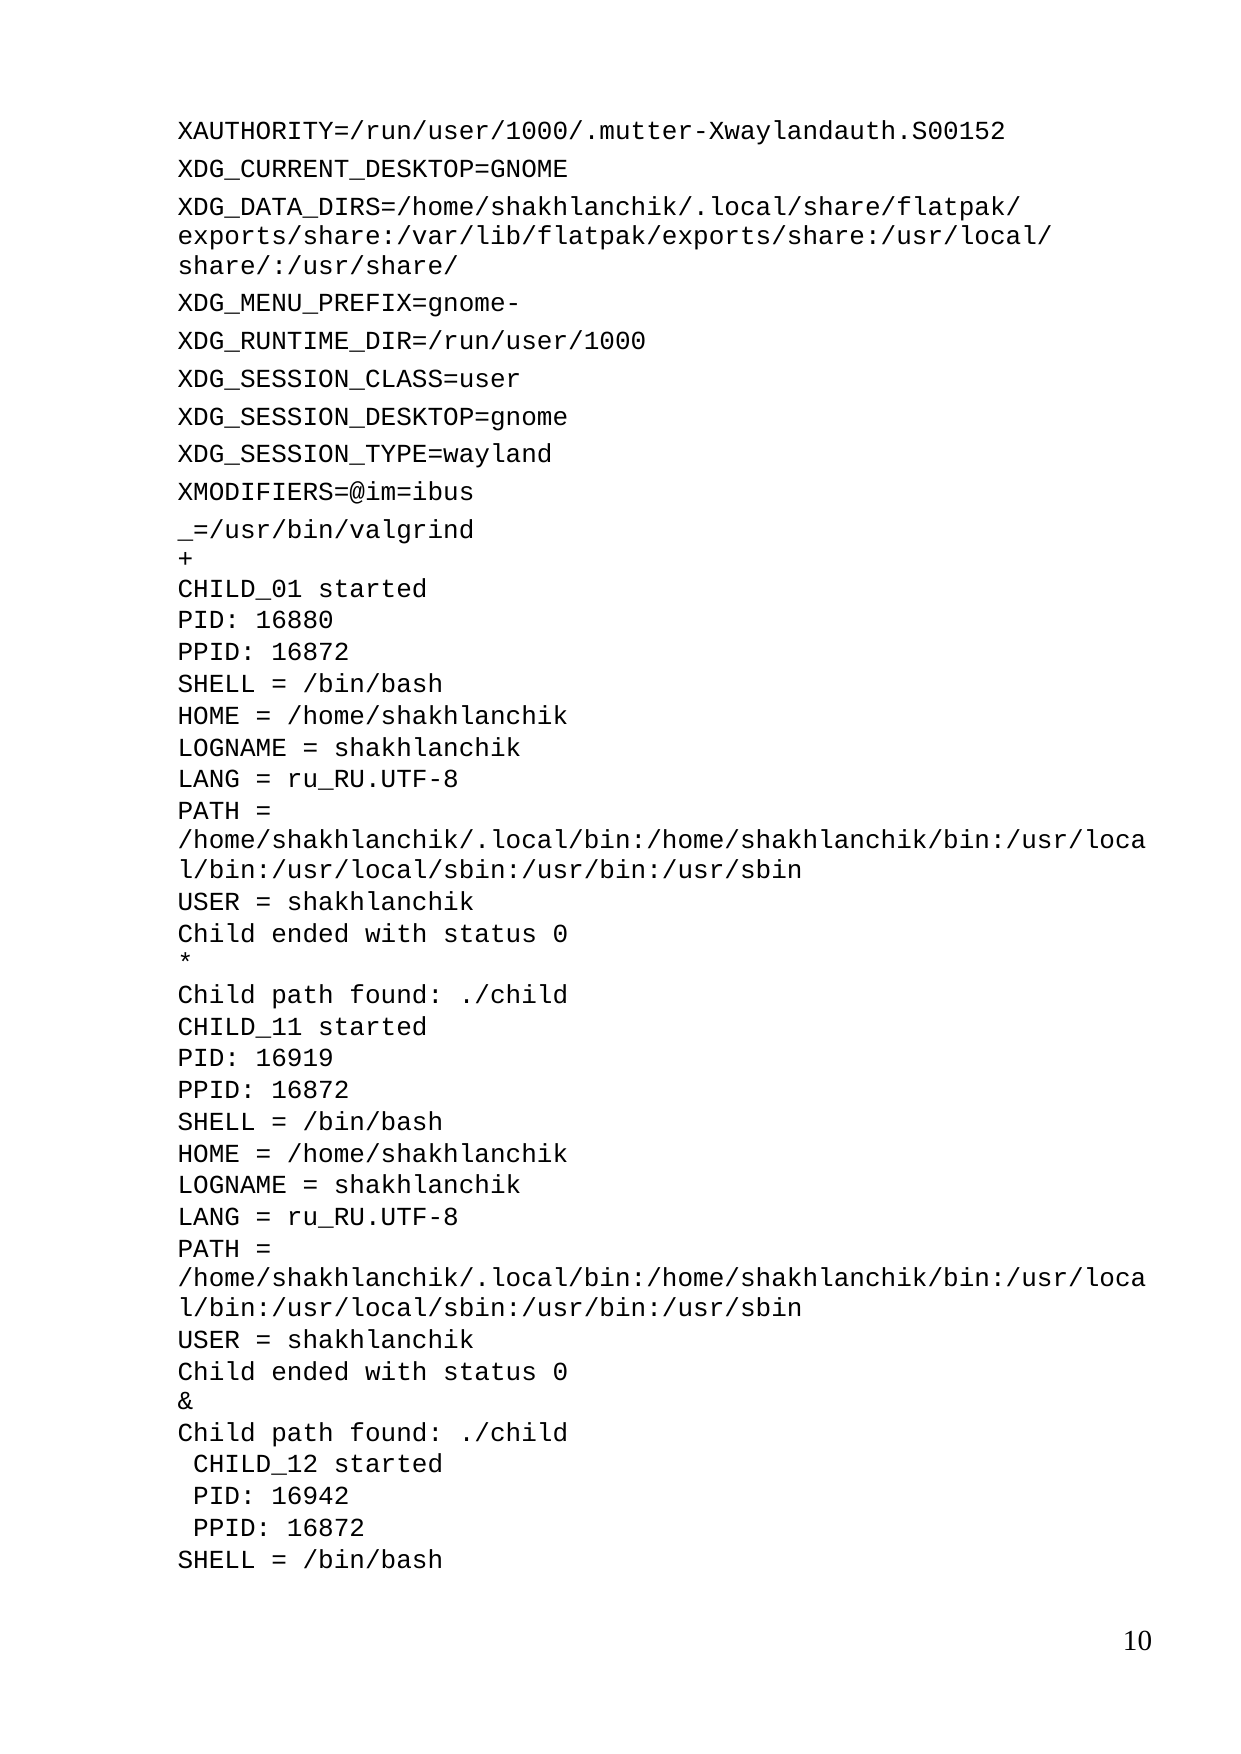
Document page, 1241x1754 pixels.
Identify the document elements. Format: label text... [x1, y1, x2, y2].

text CHILD_12 started [177, 1451, 1154, 1481]
text SHELL = /bin/bash [177, 1547, 1154, 1576]
text USER = shakhlanchik [177, 888, 1154, 918]
text USER = shakhlanchik [177, 1326, 1154, 1356]
text PID: 16942 [177, 1483, 1154, 1512]
text SHELL = /bin/bash [177, 671, 1154, 700]
text XAUTHORITY=/run/user/1000/.mutter-Xwaylandauth.S00152 [177, 118, 1154, 148]
text PPID: 16872 [177, 639, 1154, 668]
text CHILD_11 started [177, 1013, 1154, 1043]
text PPID: 16872 [177, 1077, 1154, 1106]
text XDG_SESSION_DESKTOP=gnome [177, 403, 1154, 433]
text SHELL = /bin/bash [177, 1109, 1154, 1138]
text LOGNAME = shakhlanchik [177, 734, 1154, 764]
text PID: 16919 [177, 1045, 1154, 1074]
text XDG_CURRENT_DESKTOP=GNOME [177, 156, 1154, 185]
text XDG_SESSION_CLASS=user [177, 366, 1154, 395]
text HOME = /home/shakhlanchik [177, 1140, 1154, 1170]
text PATH = /home/shakhlanchik/.local/bin:/home/shakhlanchik/bin:/usr/local/bin:/usr/local/sbin:/usr/bin:/usr/sbin [177, 798, 1154, 886]
text Child path found: ./child [177, 982, 1154, 1011]
text Child ended with status 0 * [177, 920, 1154, 979]
text XDG_SESSION_TYPE=wayland [177, 441, 1154, 471]
text _=/usr/bin/valgrind + CHILD_01 started [177, 516, 1154, 605]
text LANG = ru_RU.UTF-8 [177, 766, 1154, 796]
text PID: 16880 [177, 607, 1154, 637]
text Child ended with status 0 & [177, 1358, 1154, 1417]
text XDG_DATA_DIRS=/home/shakhlanchik/.local/share/flatpak/exports/share:/var/lib/flatpak/exports/share:/usr/local/share/:/usr/share/ [177, 193, 1154, 282]
text LANG = ru_RU.UTF-8 [177, 1204, 1154, 1233]
text PPID: 16872 [177, 1515, 1154, 1544]
text LOGNAME = shakhlanchik [177, 1172, 1154, 1202]
text XDG_RUNTIME_DIR=/run/user/1000 [177, 328, 1154, 357]
text XDG_MENU_PREFIX=gnome- [177, 290, 1154, 320]
text PATH = /home/shakhlanchik/.local/bin:/home/shakhlanchik/bin:/usr/local/bin:/usr/local/sbin:/usr/bin:/usr/sbin [177, 1236, 1154, 1324]
text XMODIFIERS=@im=ibus [177, 479, 1154, 508]
text HOME = /home/shakhlanchik [177, 702, 1154, 732]
text Child path found: ./child [177, 1419, 1154, 1449]
